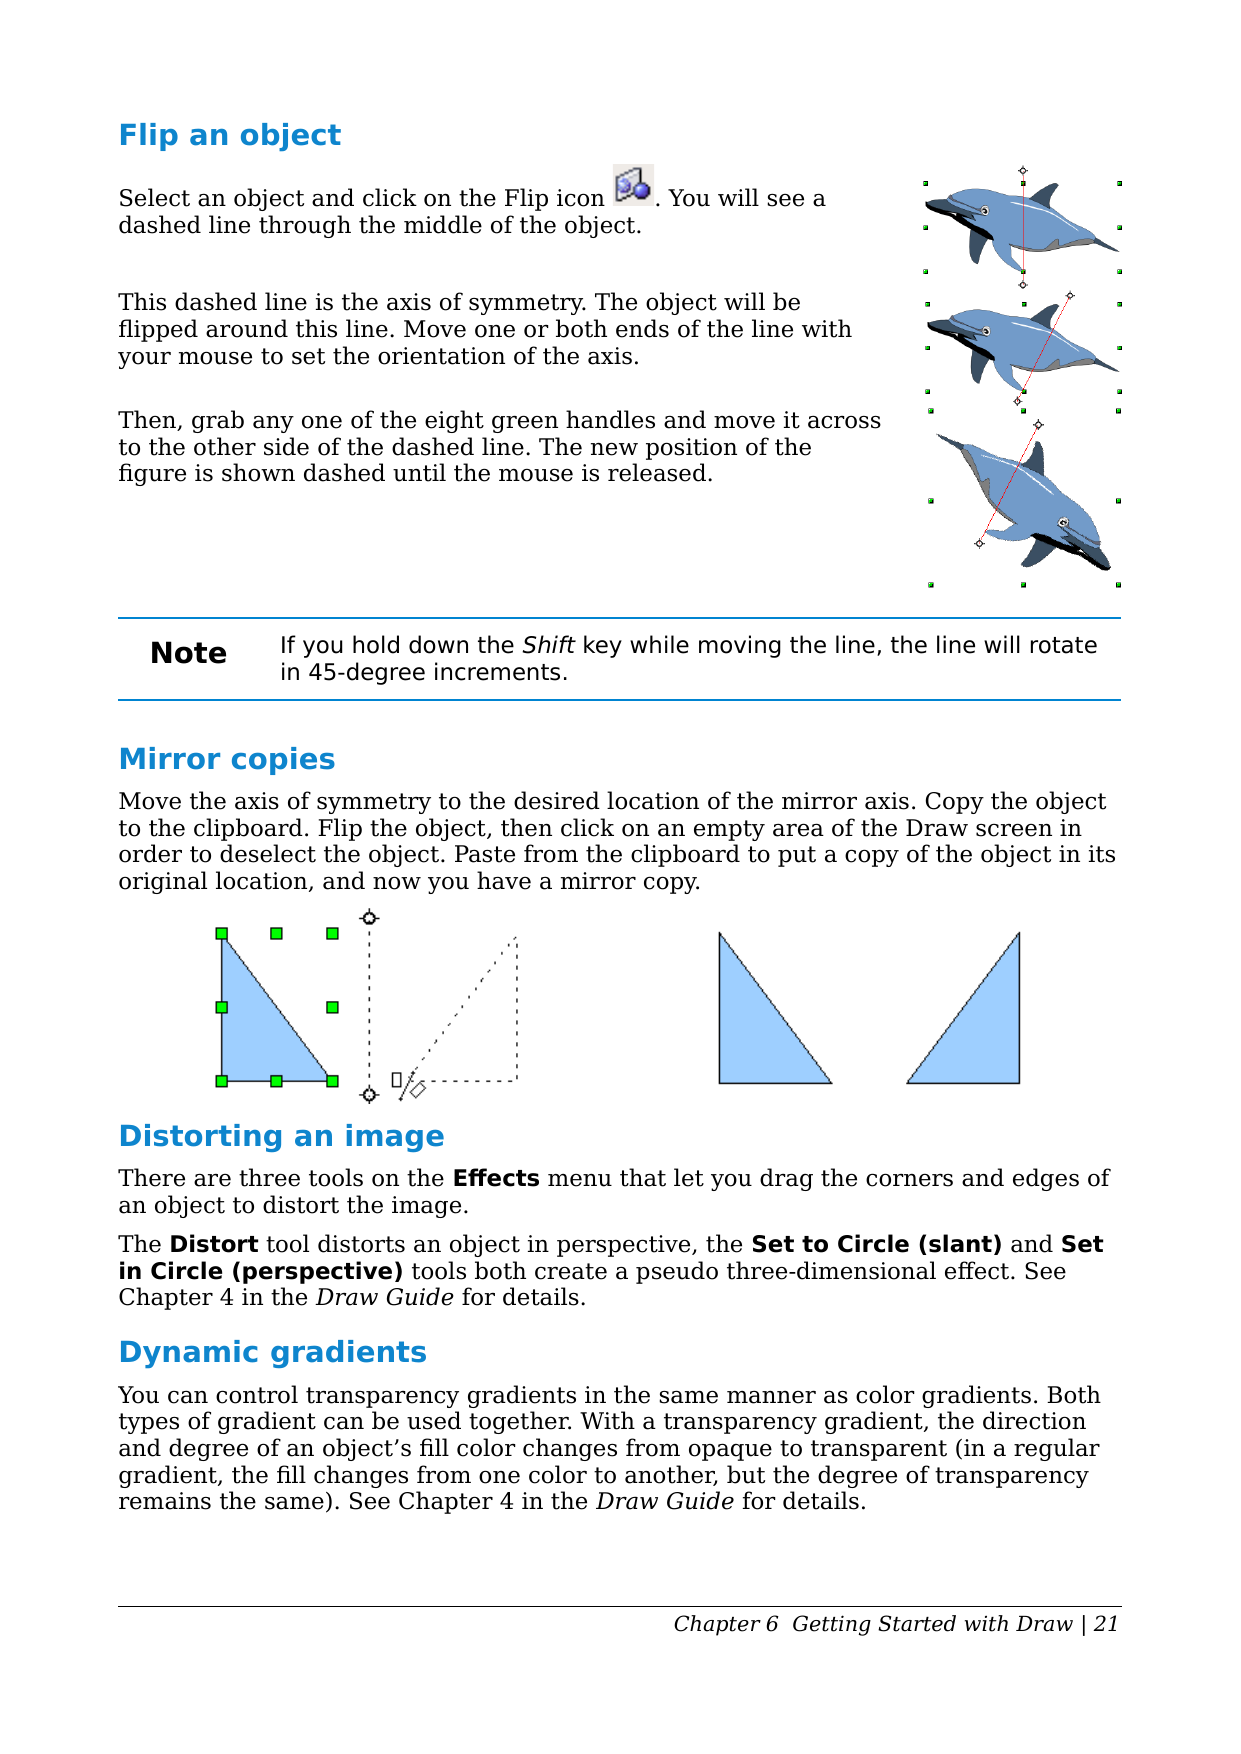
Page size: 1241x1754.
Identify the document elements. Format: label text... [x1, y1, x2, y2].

subtitle Distorting an image [118, 1119, 1122, 1153]
picture [922, 164, 1123, 588]
table_header [887, 165, 922, 289]
text The Distort tool distorts an object in perspective, the Set to Circle (slant) and Set in Circle (perspective) tools both create a pseudo three-dimensional effect. See Chapter 4 in the Draw Guide for details. [118, 1231, 1122, 1311]
picture [712, 907, 1030, 1108]
table_cell [887, 290, 924, 407]
table_cell [887, 407, 926, 588]
subtitle Mirror copies [118, 742, 1122, 776]
table_cell Then, grab any one of the eight green handles and move it across to the other side of the dashed line. The new position of the figure is shown dashed until the mouse is released. [118, 407, 887, 588]
table_header [118, 908, 620, 1107]
subtitle Dynamic gradients [118, 1335, 1122, 1369]
picture [213, 907, 525, 1104]
table_header If you hold down the Shift key while moving the line, the line will rotate in 45-degree increments. [259, 619, 1121, 699]
text Move the axis of symmetry to the desired location of the mirror axis. Copy the object to the clipboard. Flip the object, then click on an empty area of the Draw screen in order to deselect the object. Paste from the clipboard to put a copy of the object in its original location, and now you have a mirror copy. [118, 788, 1122, 895]
text You can control transparency gradients in the same manner as color gradients. Both types of gradient can be used together. With a transparency gradient, the direction and degree of an object’s fill color changes from opaque to transparent (in a regular gradient, the fill changes from one color to another, but the degree of transparency remains the same). See Chapter 4 in the Draw Guide for details. [118, 1382, 1122, 1515]
table_header [1030, 908, 1122, 1107]
table_header Select an object and click on the Flip icon . You will see a dashed line through the middle of the object. [118, 165, 887, 289]
table_cell This dashed line is the axis of symmetry. The object will be flipped around this line. Move one or both ends of the line with your mouse to set the orientation of the axis. [118, 290, 887, 407]
table_header [620, 908, 712, 1107]
picture [612, 164, 655, 206]
text There are three tools on the Effects menu that let you drag the corners and edges of an object to distort the image. [118, 1165, 1122, 1219]
subtitle Flip an object [118, 118, 1122, 152]
table_header Note [118, 619, 259, 699]
